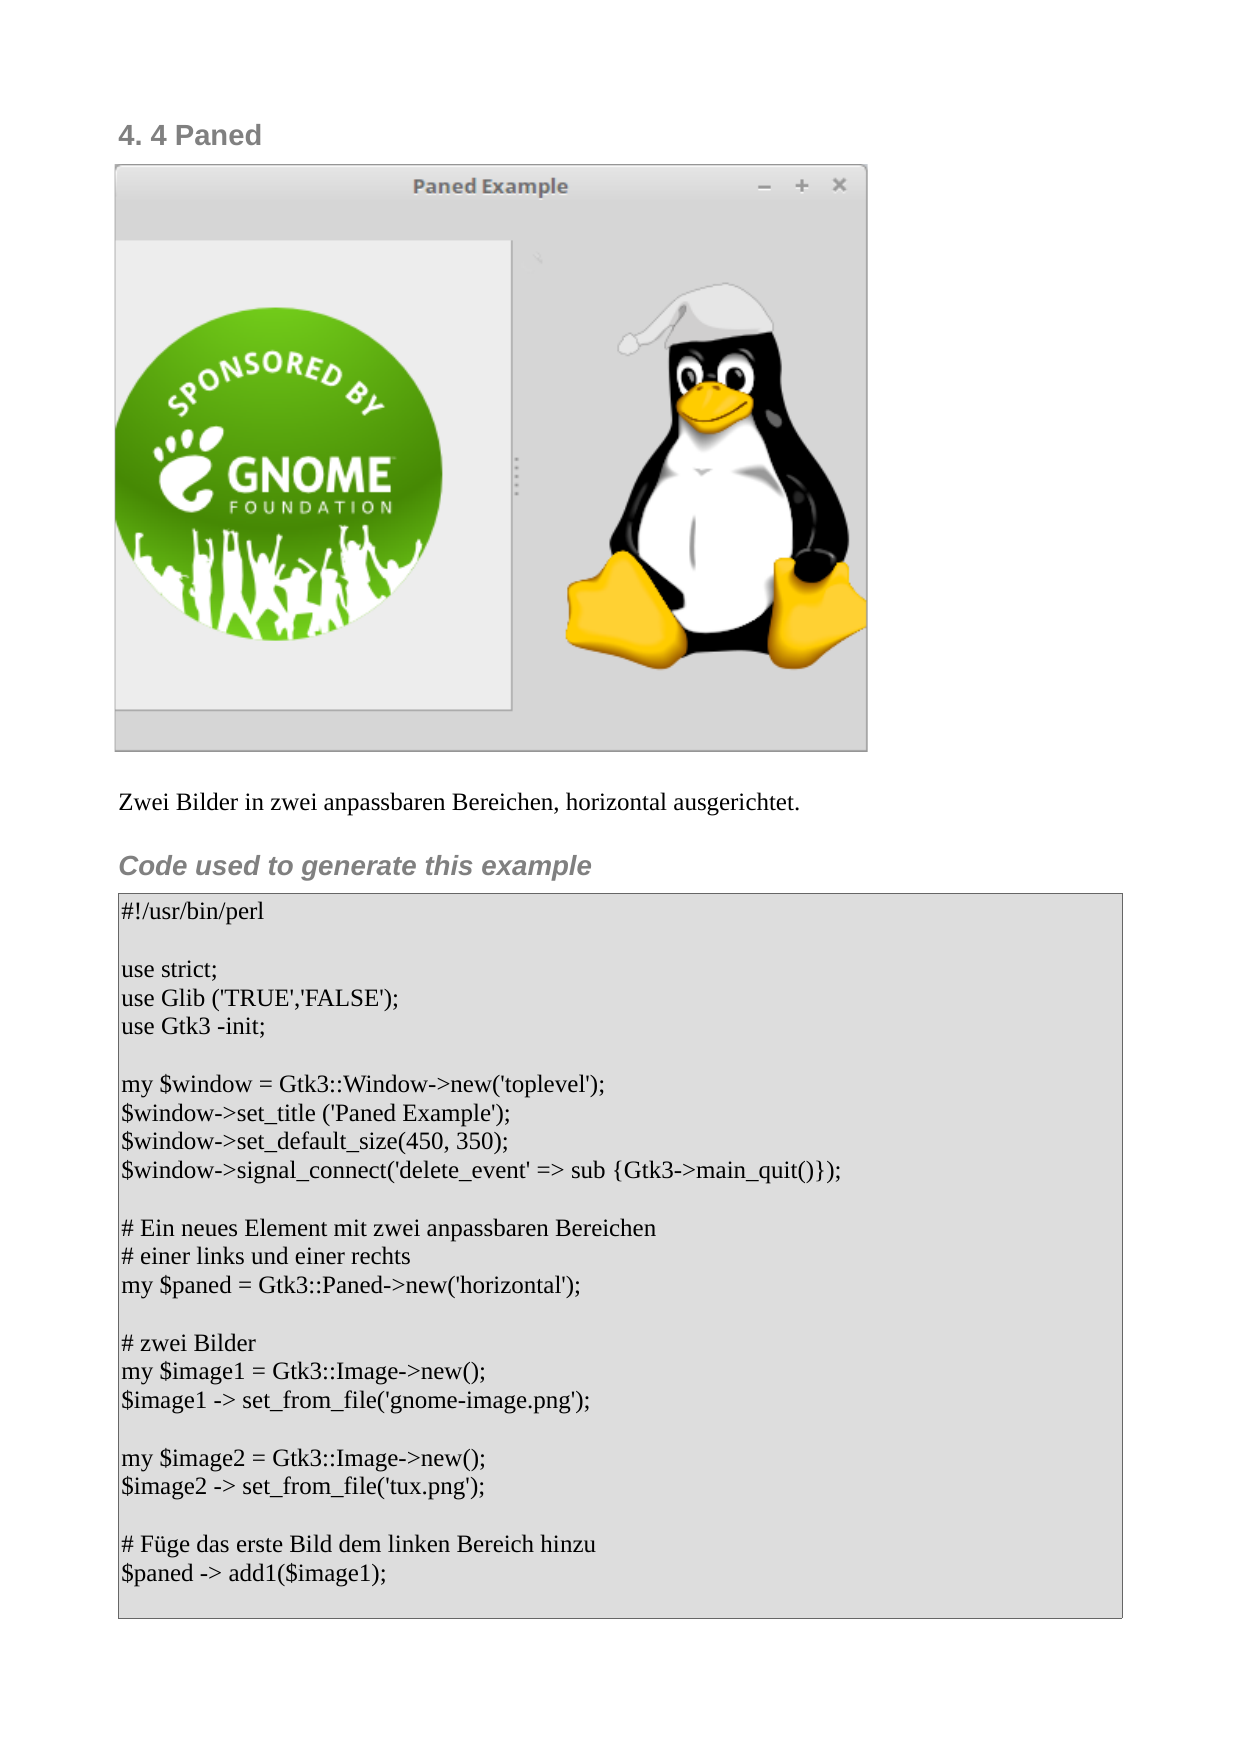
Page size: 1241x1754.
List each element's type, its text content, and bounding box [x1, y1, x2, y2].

text $paned -> add1($image1); [119, 1554, 1122, 1583]
text my $image1 = Gtk3::Image->new(); [119, 1353, 1122, 1382]
text $window->set_title ('Paned Example'); [119, 1094, 1122, 1123]
text $window->signal_connect('delete_event' => sub {Gtk3->main_quit()}); [119, 1152, 1122, 1181]
text $window->set_default_size(450, 350); [119, 1123, 1122, 1152]
text Zwei Bilder in zwei anpassbaren Bereichen, horizontal ausgerichtet. [118, 787, 1122, 816]
text $image1 -> set_from_file('gnome-image.png'); [119, 1382, 1122, 1411]
text # Ein neues Element mit zwei anpassbaren Bereichen [119, 1209, 1122, 1238]
text # zwei Bilder [119, 1324, 1122, 1353]
text use Gtk3 -init; [119, 1008, 1122, 1037]
picture [114, 164, 868, 752]
text my $paned = Gtk3::Paned->new('horizontal'); [119, 1267, 1122, 1296]
subtitle Code used to generate this example [118, 849, 1122, 881]
text #!/usr/bin/perl [119, 894, 1122, 922]
text $image2 -> set_from_file('tux.png'); [119, 1468, 1122, 1497]
text use strict; [119, 951, 1122, 979]
subtitle 4. 4 Paned [118, 118, 1122, 152]
text my $window = Gtk3::Window->new('toplevel'); [119, 1066, 1122, 1094]
text my $image2 = Gtk3::Image->new(); [119, 1439, 1122, 1468]
text # einer links und einer rechts [119, 1238, 1122, 1267]
text # Füge das erste Bild dem linken Bereich hinzu [119, 1526, 1122, 1554]
text use Glib ('TRUE','FALSE'); [119, 979, 1122, 1008]
